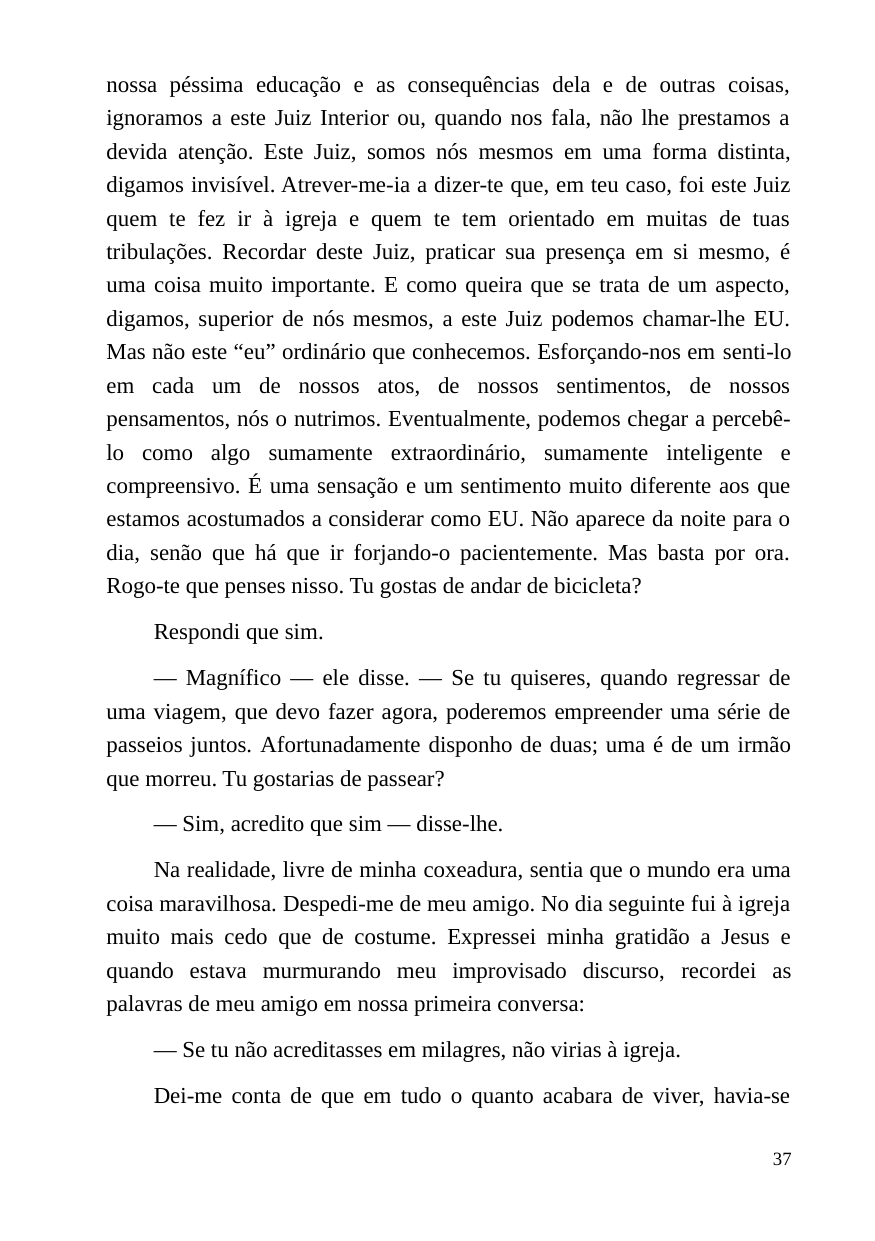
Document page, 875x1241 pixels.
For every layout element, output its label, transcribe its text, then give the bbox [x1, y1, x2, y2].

text — Se tu não acreditasses em milagres, não virias à igreja. [106, 1036, 791, 1062]
text Na realidade, livre de minha coxeadura, sentia que o mundo era uma coisa maravilhosa. Despedi-me de meu amigo. No dia seguinte fui à igreja muito mais cedo que de costume. Expressei minha gratidão a Jesus e quando estava murmurando meu improvisado discurso, recordei as palavras de meu amigo em nossa primeira conversa: [106, 856, 791, 1017]
text — Sim, acredito que sim — disse-lhe. [106, 811, 791, 837]
text Respondi que sim. [106, 618, 791, 645]
text — Magnífico — ele disse. — Se tu quiseres, quando regressar de uma viagem, que devo fazer agora, poderemos empreender uma série de passeios juntos. Afortunadamente disponho de duas; uma é de um irmão que morreu. Tu gostarias de passear? [106, 664, 791, 791]
text nossa péssima educação e as consequências dela e de outras coisas, ignoramos a este Juiz Interior ou, quando nos fala, não lhe prestamos a devida atenção. Este Juiz, somos nós mesmos em uma forma distinta, digamos invisível. Atrever-me-ia a dizer-te que, em teu caso, foi este Juiz quem te fez ir à igreja e quem te tem orientado em muitas de tuas tribulações. Recordar deste Juiz, praticar sua presença em si mesmo, é uma coisa muito importante. E como queira que se trata de um aspecto, digamos, superior de nós mesmos, a este Juiz podemos chamar-lhe EU. Mas não este “eu” ordinário que conhecemos. Esforçando-nos em senti-lo em cada um de nossos atos, de nossos sentimentos, de nossos pensamentos, nós o nutrimos. Eventualmente, podemos chegar a percebê-lo como algo sumamente extraordinário, sumamente inteligente e compreensivo. É uma sensação e um sentimento muito diferente aos que estamos acostumados a considerar como EU. Não aparece da noite para o dia, senão que há que ir forjando-o pacientemente. Mas basta por ora. Rogo-te que penses nisso. Tu gostas de andar de bicicleta? [106, 71, 791, 599]
text Dei-me conta de que em tudo o quanto acabara de viver, havia-se [106, 1082, 791, 1108]
